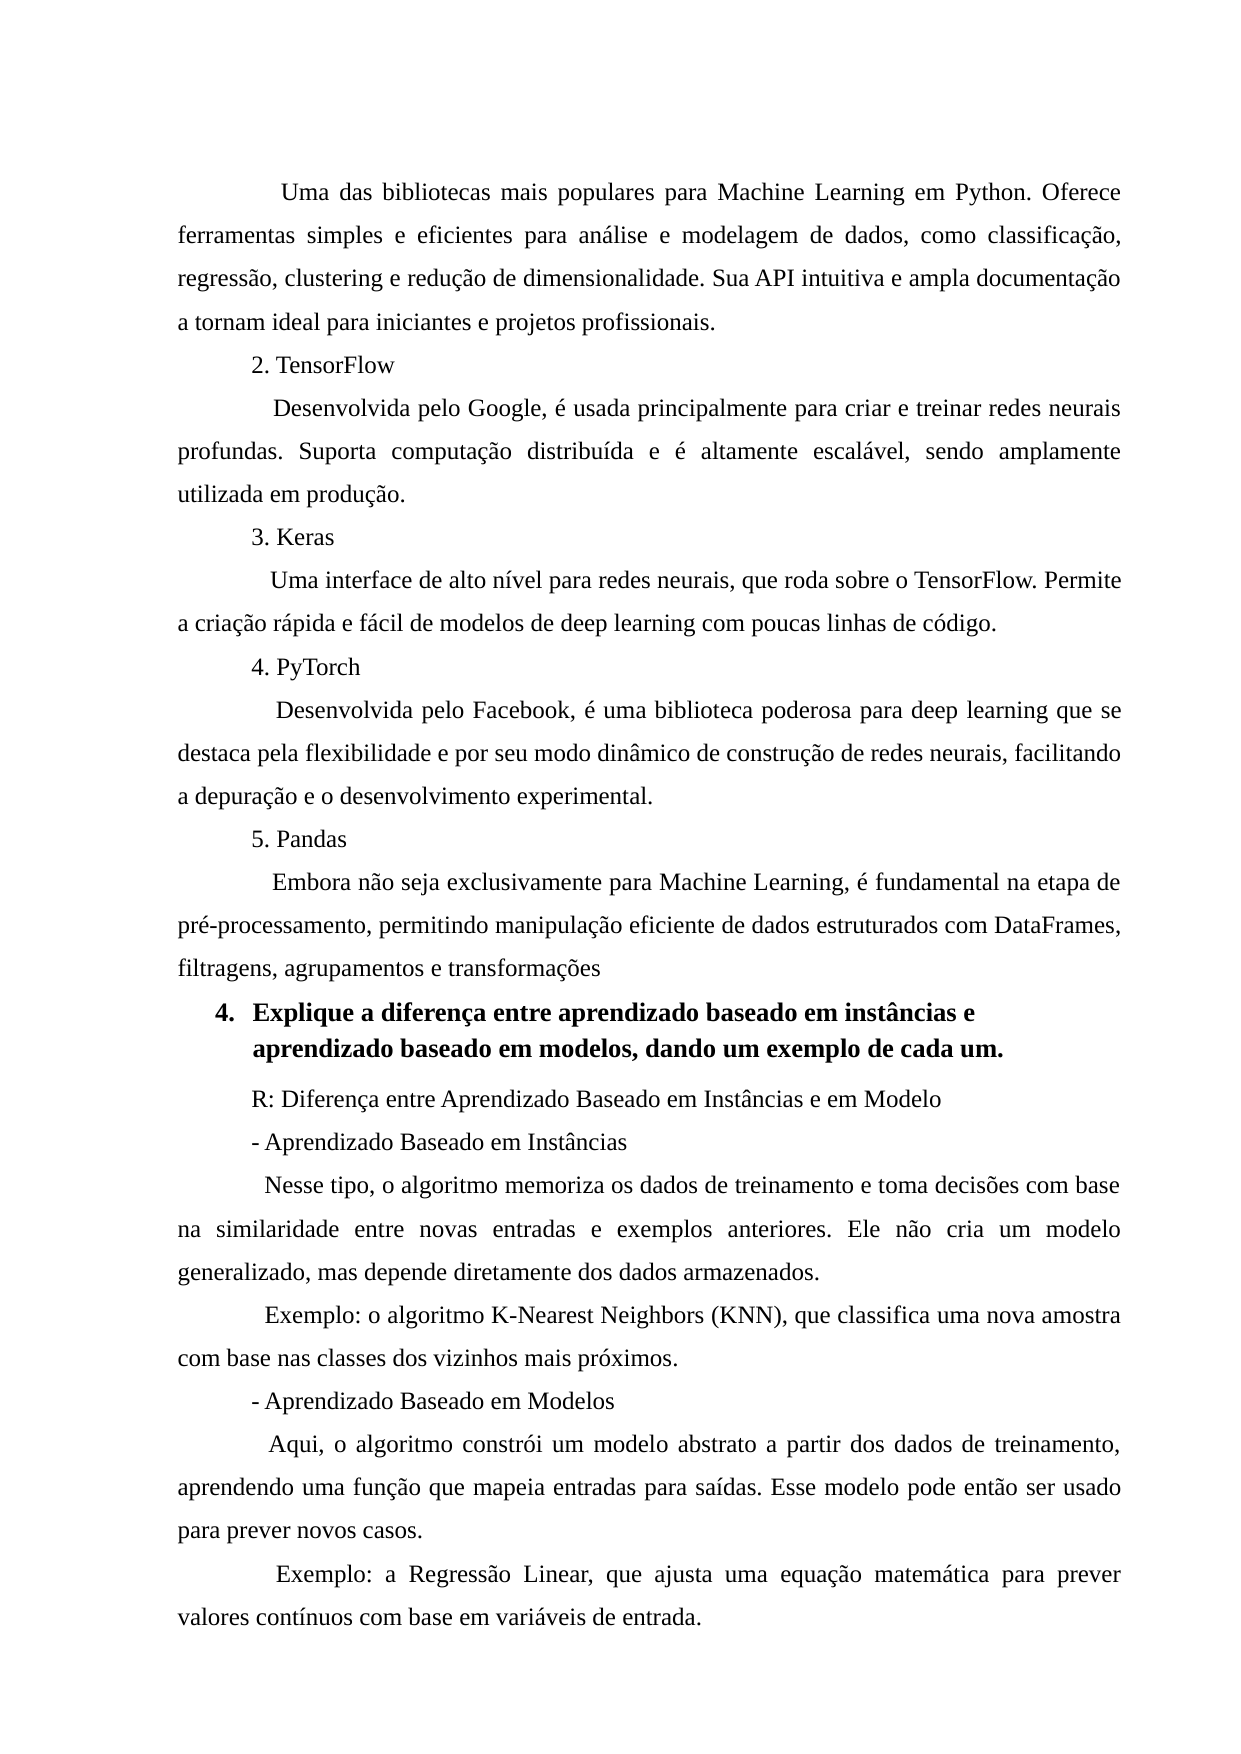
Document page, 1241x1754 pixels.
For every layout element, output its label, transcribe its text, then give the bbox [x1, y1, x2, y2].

text 3. Keras [177, 522, 1122, 551]
text Aqui, o algoritmo constrói um modelo abstrato a partir dos dados de treinamento, aprendendo uma função que mapeia entradas para saídas. Esse modelo pode então ser usado para prever novos casos. [177, 1429, 1122, 1544]
text 2. TensorFlow [177, 350, 1122, 378]
text Nesse tipo, o algoritmo memoriza os dados de treinamento e toma decisões com base na similaridade entre novas entradas e exemplos anteriores. Ele não cria um modelo generalizado, mas depende diretamente dos dados armazenados. [177, 1171, 1122, 1286]
text 4. PyTorch [177, 652, 1122, 680]
text 5. Pandas [177, 824, 1122, 853]
text Exemplo: o algoritmo K-Nearest Neighbors (KNN), que classifica uma nova amostra com base nas classes dos vizinhos mais próximos. [177, 1300, 1122, 1372]
text - Aprendizado Baseado em Instâncias [177, 1127, 1122, 1156]
text Embora não seja exclusivamente para Machine Learning, é fundamental na etapa de pré-processamento, permitindo manipulação eficiente de dados estruturados com DataFrames, filtragens, agrupamentos e transformações [177, 867, 1122, 982]
list Explique a diferença entre aprendizado baseado em instâncias e aprendizado baseado em modelos, dando um exemplo de cada um. [215, 997, 1122, 1064]
text R: Diferença entre Aprendizado Baseado em Instâncias e em Modelo [177, 1084, 1122, 1113]
text Uma interface de alto nível para redes neurais, que roda sobre o TensorFlow. Permite a criação rápida e fácil de modelos de deep learning com poucas linhas de código. [177, 565, 1122, 637]
text Desenvolvida pelo Google, é usada principalmente para criar e treinar redes neurais profundas. Suporta computação distribuída e é altamente escalável, sendo amplamente utilizada em produção. [177, 393, 1122, 508]
text Exemplo: a Regressão Linear, que ajusta uma equação matemática para prever valores contínuos com base em variáveis de entrada. [177, 1559, 1122, 1631]
text Uma das bibliotecas mais populares para Machine Learning em Python. Oferece ferramentas simples e eficientes para análise e modelagem de dados, como classificação, regressão, clustering e redução de dimensionalidade. Sua API intuitiva e ampla documentação a tornam ideal para iniciantes e projetos profissionais. [177, 177, 1122, 335]
text Desenvolvida pelo Facebook, é uma biblioteca poderosa para deep learning que se destaca pela flexibilidade e por seu modo dinâmico de construção de redes neurais, facilitando a depuração e o desenvolvimento experimental. [177, 695, 1122, 810]
text - Aprendizado Baseado em Modelos [177, 1386, 1122, 1415]
